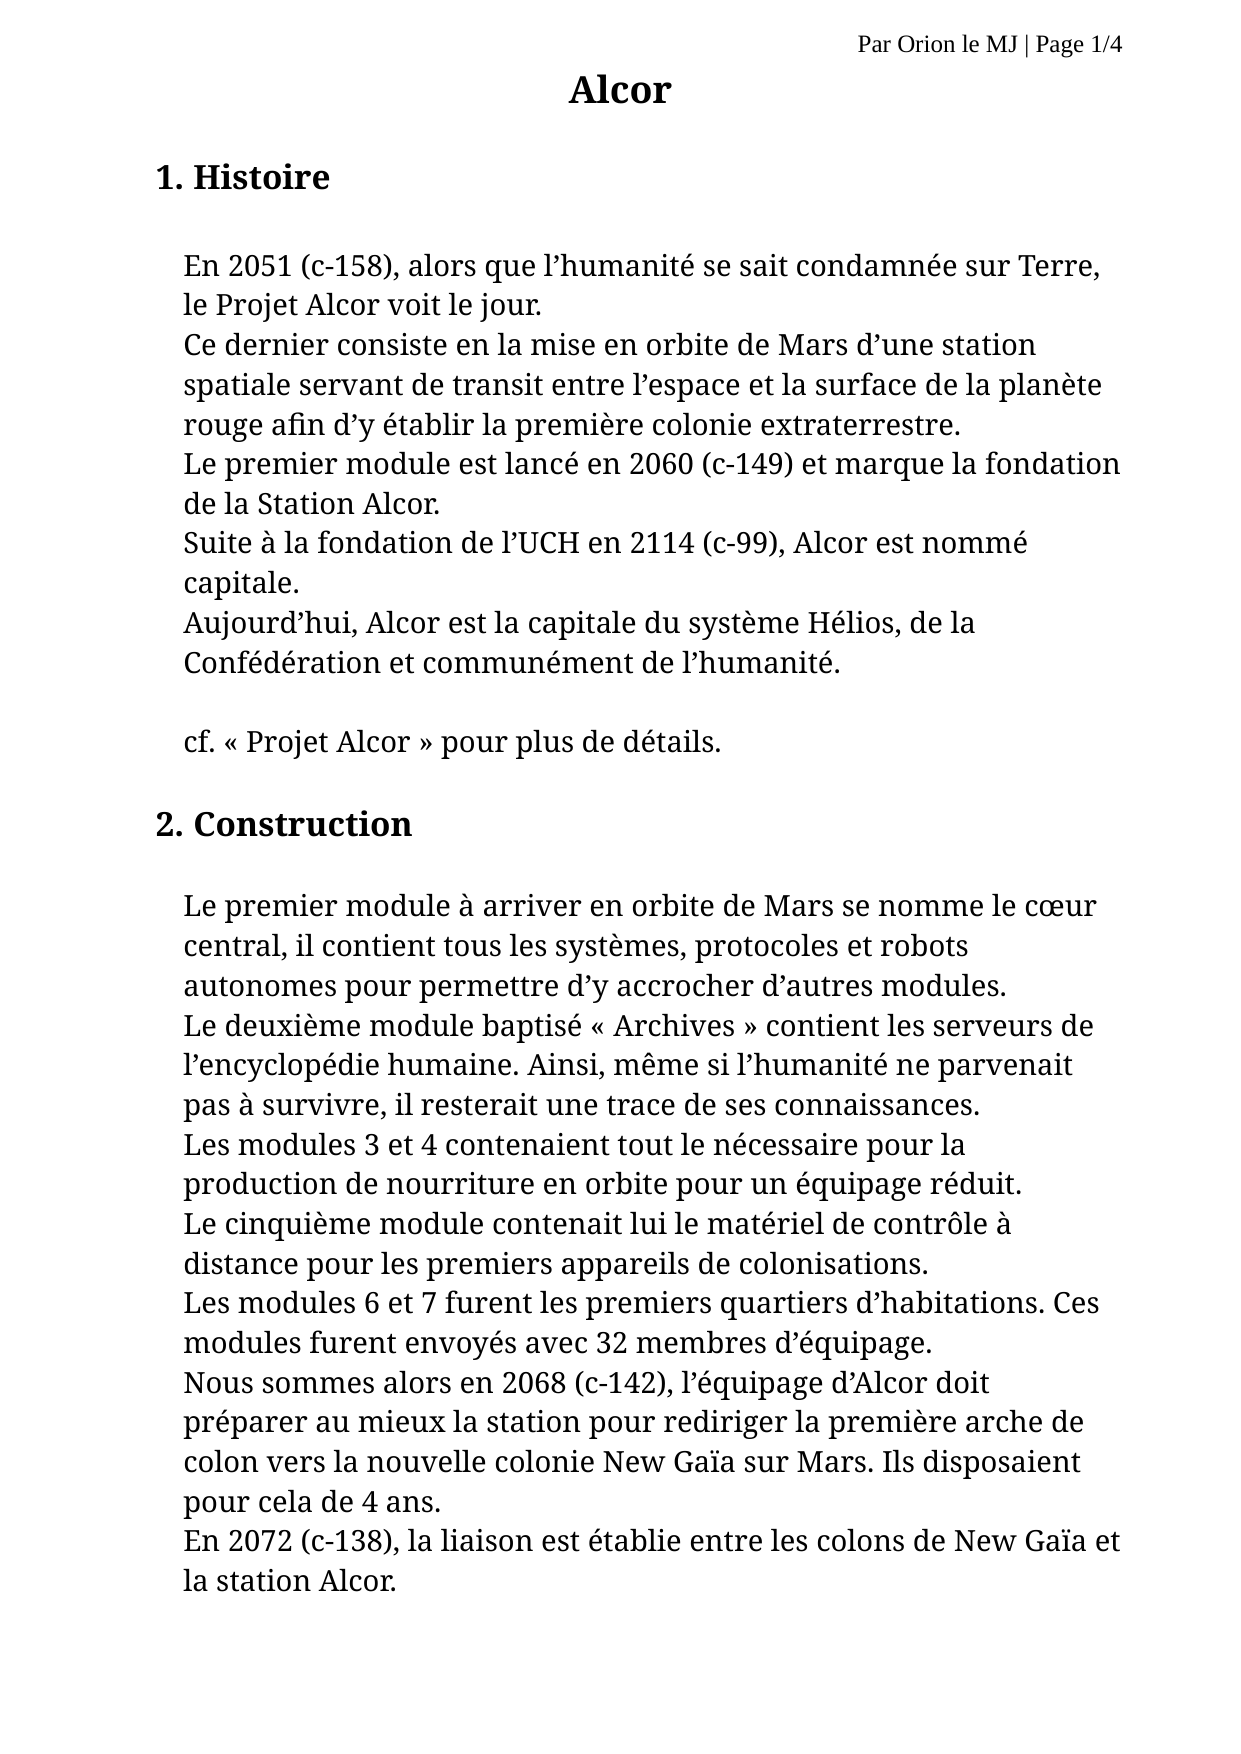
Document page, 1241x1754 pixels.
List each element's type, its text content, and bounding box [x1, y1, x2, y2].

text En 2072 (c-138), la liaison est établie entre les colons de New Gaïa et la station Alcor. [183, 1521, 1122, 1600]
text En 2051 (c-158), alors que l’humanité se sait condamnée sur Terre, le Projet Alcor voit le jour. [183, 245, 1122, 324]
text Suite à la fondation de l’UCH en 2114 (c-99), Alcor est nommé capitale. [183, 523, 1122, 602]
list Histoire [156, 154, 1122, 199]
text Alcor [118, 63, 1122, 114]
text Le premier module est lancé en 2060 (c-149) et marque la fondation de la Station Alcor. [183, 443, 1122, 523]
text Ce dernier consiste en la mise en orbite de Mars d’une station spatiale servant de transit entre l’espace et la surface de la planète rouge afin d’y établir la première colonie extraterrestre. [183, 324, 1122, 443]
text Le cinquième module contenait lui le matériel de contrôle à distance pour les premiers appareils de colonisations. [183, 1203, 1122, 1283]
text Les modules 6 et 7 furent les premiers quartiers d’habitations. Ces modules furent envoyés avec 32 membres d’équipage. [183, 1283, 1122, 1362]
text Le deuxième module baptisé « Archives » contient les serveurs de l’encyclopédie humaine. Ainsi, même si l’humanité ne parvenait pas à survivre, il resterait une trace de ses connaissances. [183, 1005, 1122, 1124]
text Aujourd’hui, Alcor est la capitale du système Hélios, de la Confédération et communément de l’humanité. [183, 602, 1122, 682]
list Construction [156, 801, 1122, 846]
text Les modules 3 et 4 contenaient tout le nécessaire pour la production de nourriture en orbite pour un équipage réduit. [183, 1124, 1122, 1203]
text cf. « Projet Alcor » pour plus de détails. [183, 721, 1122, 761]
text Le premier module à arriver en orbite de Mars se nomme le cœur central, il contient tous les systèmes, protocoles et robots autonomes pour permettre d’y accrocher d’autres modules. [183, 886, 1122, 1005]
text Nous sommes alors en 2068 (c-142), l’équipage d’Alcor doit préparer au mieux la station pour rediriger la première arche de colon vers la nouvelle colonie New Gaïa sur Mars. Ils disposaient pour cela de 4 ans. [183, 1362, 1122, 1521]
